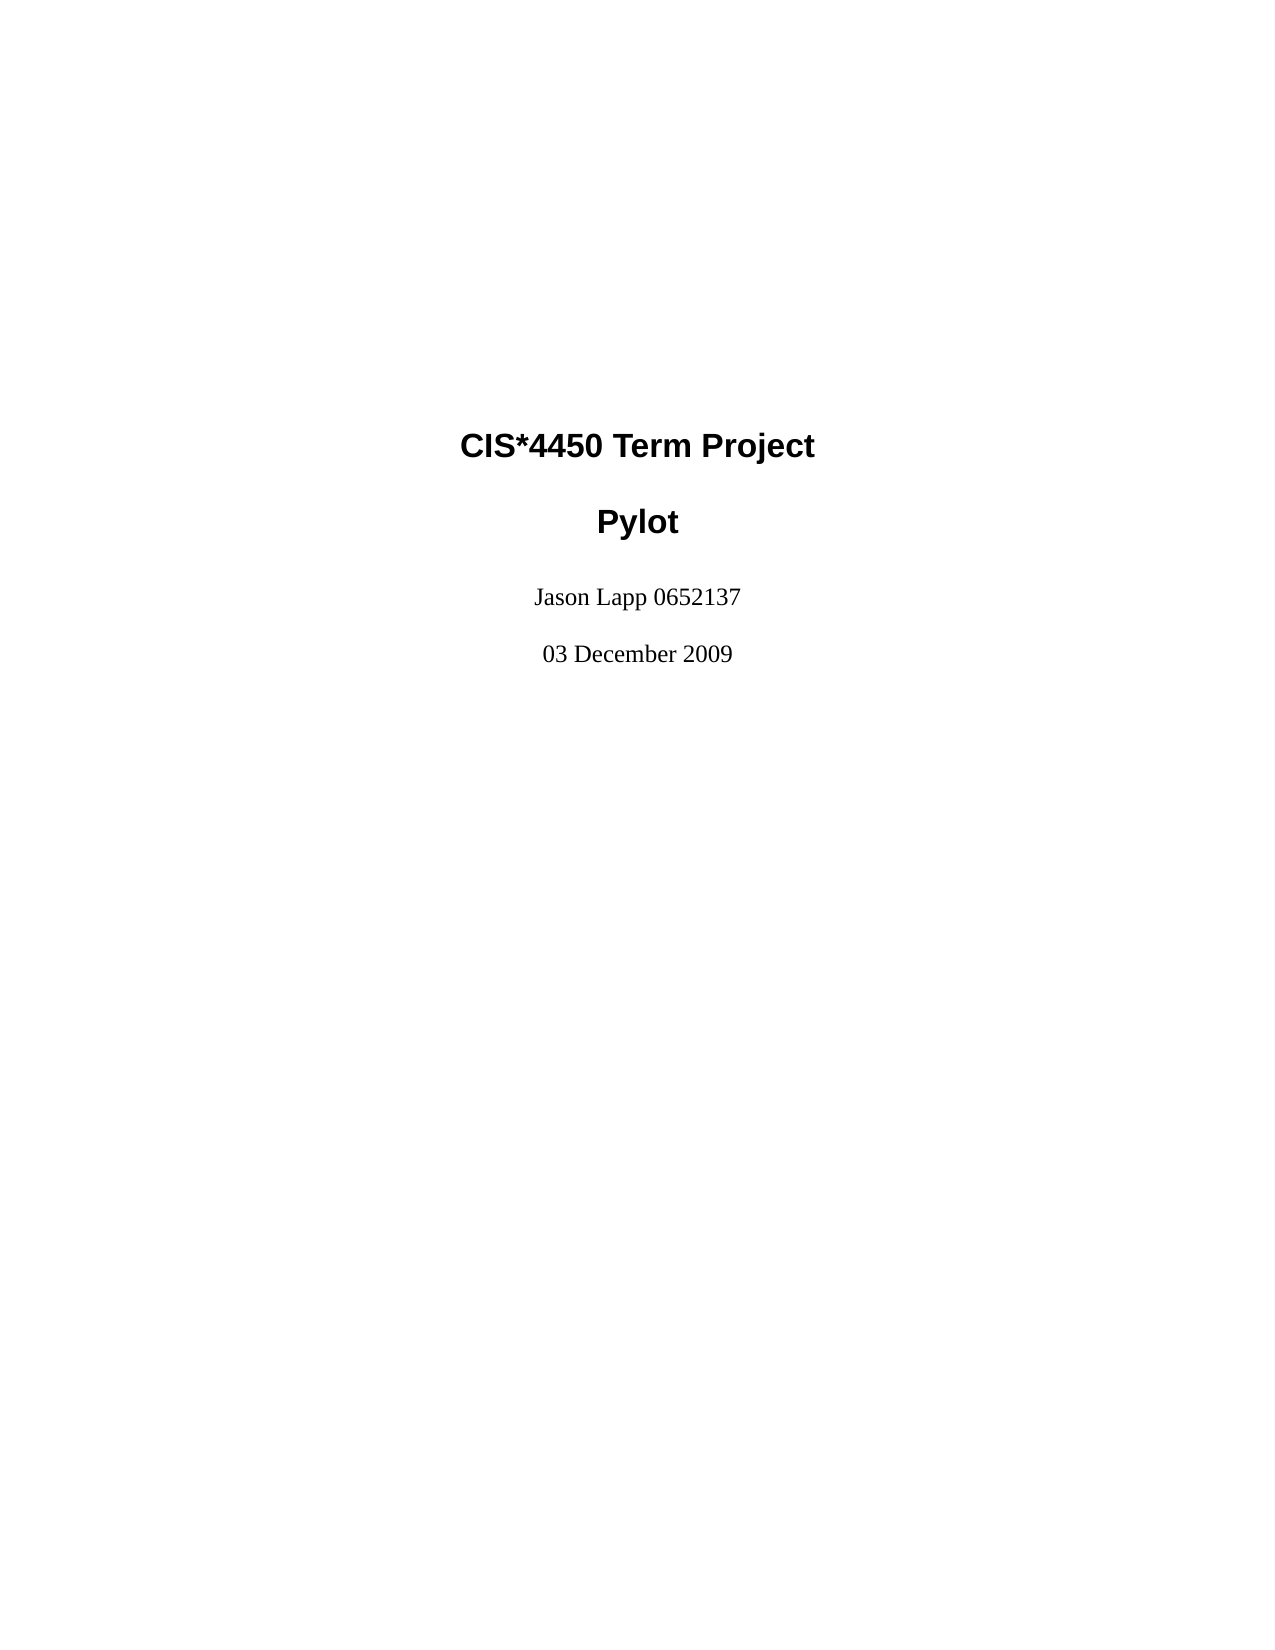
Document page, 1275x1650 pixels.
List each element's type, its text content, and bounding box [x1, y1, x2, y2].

text 03 December 2009 [118, 639, 1157, 668]
subtitle Pylot [118, 502, 1157, 540]
text Jason Lapp 0652137 [118, 582, 1157, 610]
subtitle CIS*4450 Term Project [118, 426, 1157, 464]
